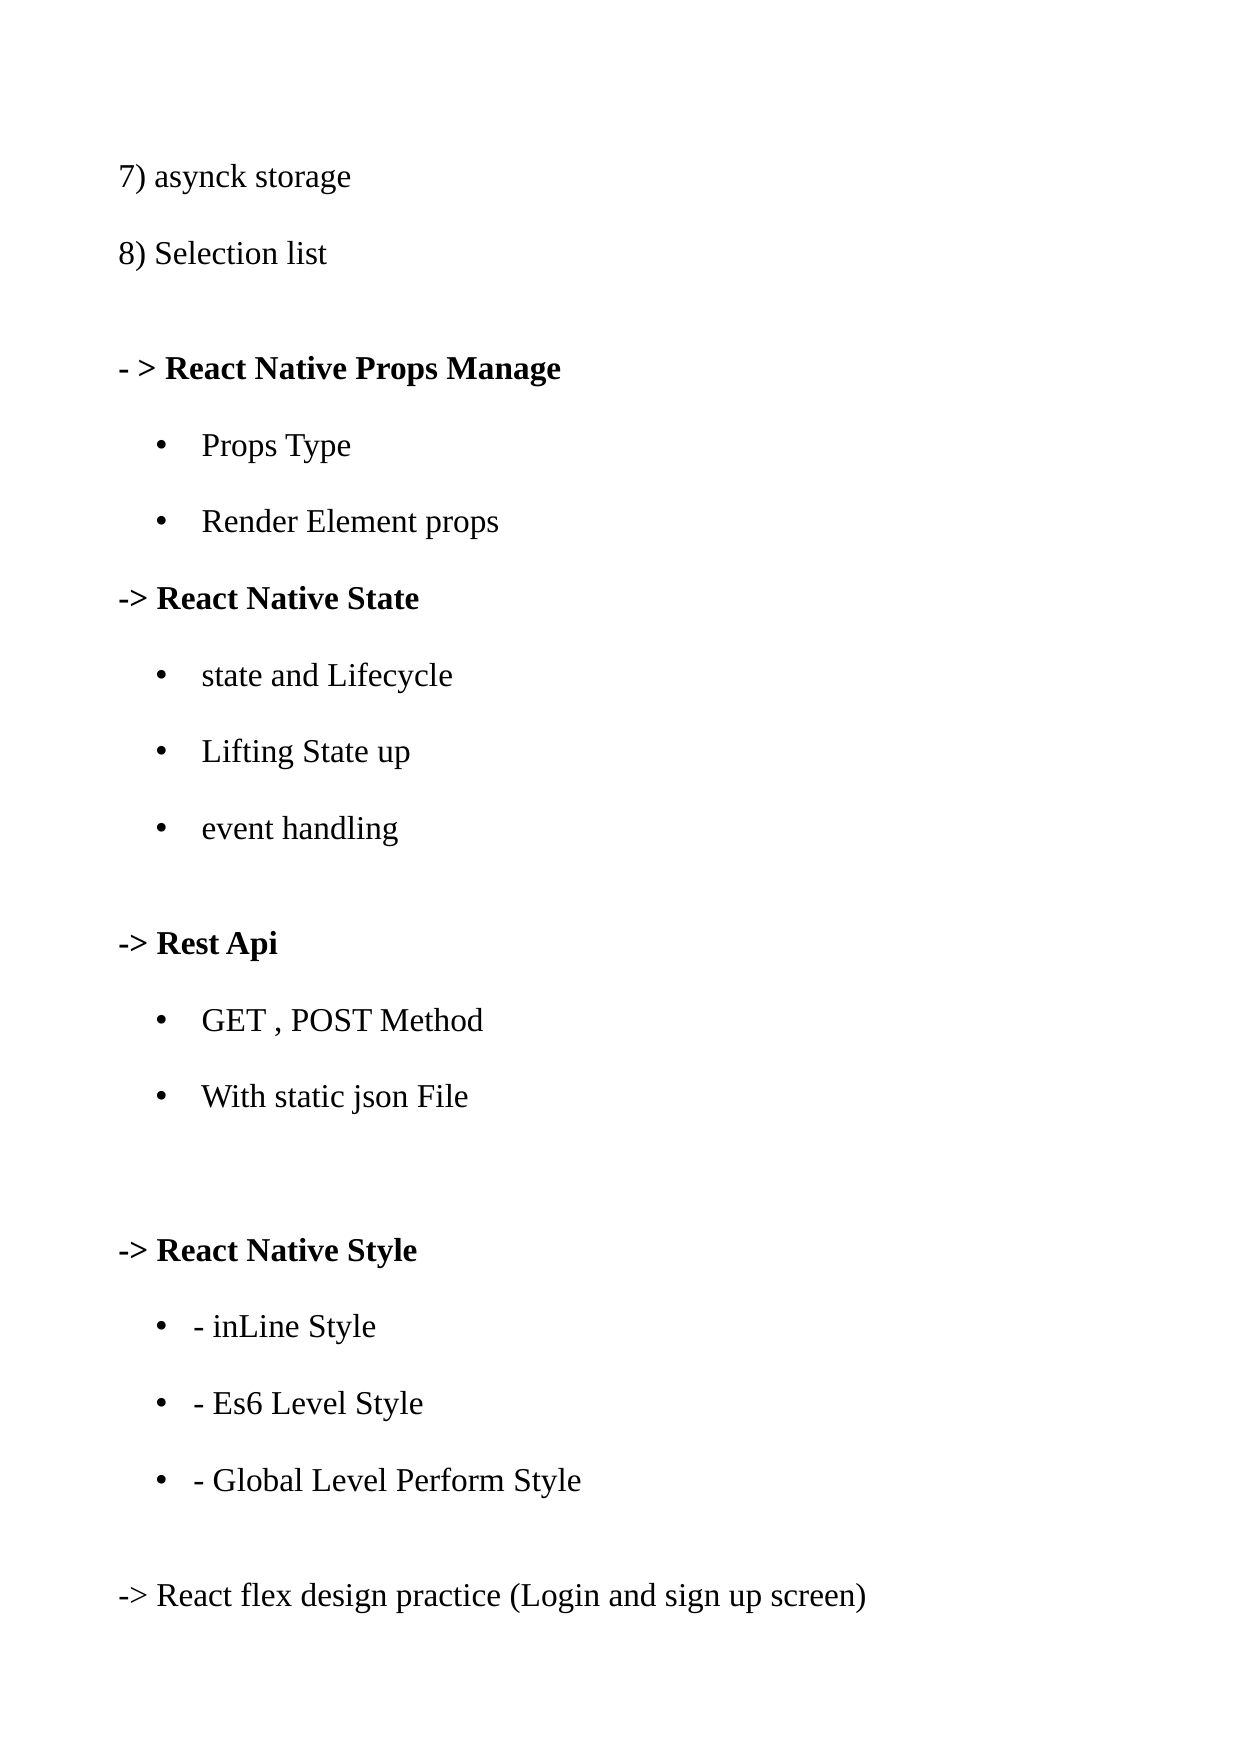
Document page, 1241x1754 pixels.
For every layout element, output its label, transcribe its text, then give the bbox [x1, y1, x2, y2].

list - inLine Style [156, 1306, 1122, 1345]
list With static json File [156, 1076, 1122, 1115]
text -> Rest Api [118, 923, 1122, 961]
text -> React flex design practice (Login and sign up screen) [118, 1575, 1122, 1613]
list Lifting State up [156, 731, 1122, 770]
list - Global Level Perform Style [156, 1460, 1122, 1498]
list event handling [156, 808, 1122, 846]
text - > React Native Props Manage [118, 348, 1122, 386]
list - Es6 Level Style [156, 1383, 1122, 1421]
text 7) asynck storage [118, 156, 1122, 195]
list state and Lifecycle [156, 655, 1122, 693]
text -> React Native Style [118, 1230, 1122, 1268]
list Render Element props [156, 501, 1122, 540]
text 8) Selection list [118, 233, 1122, 271]
text -> React Native State [118, 578, 1122, 616]
list GET , POST Method [156, 1000, 1122, 1038]
list Props Type [156, 425, 1122, 463]
